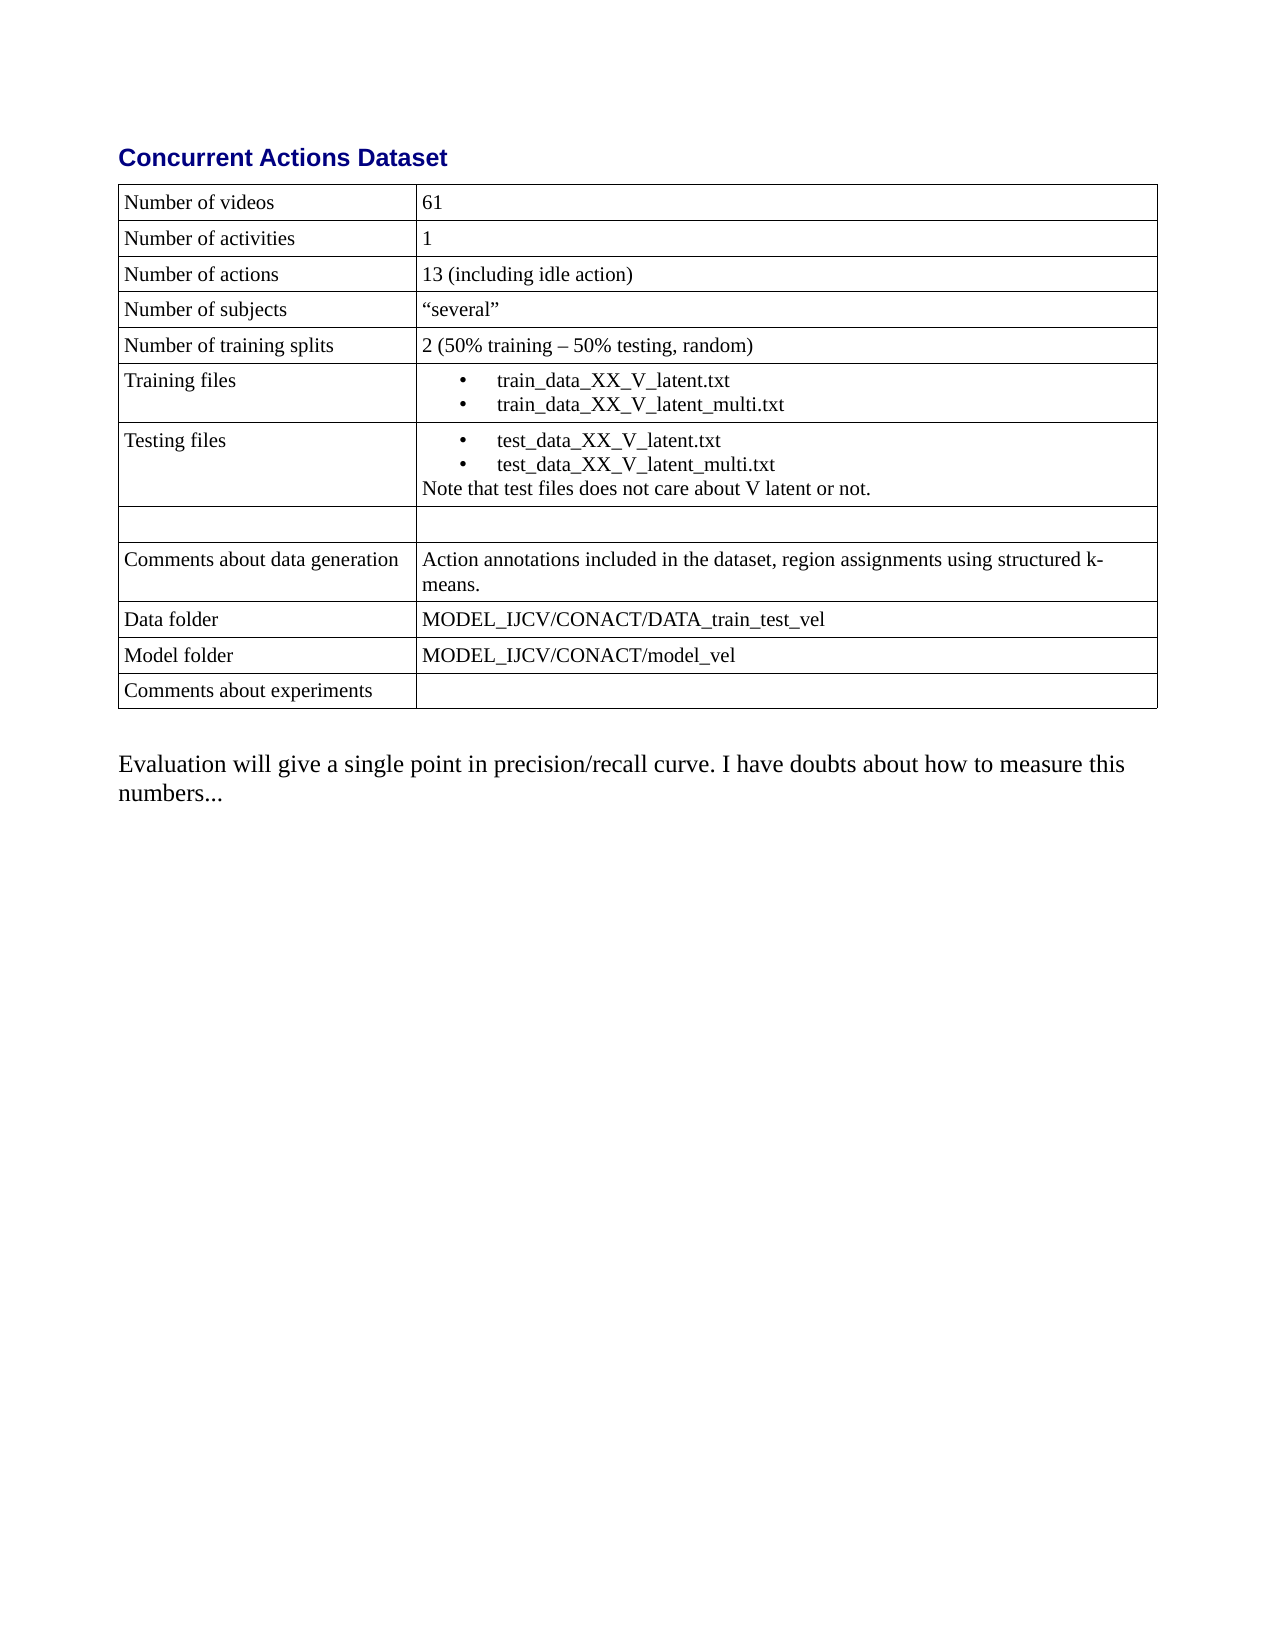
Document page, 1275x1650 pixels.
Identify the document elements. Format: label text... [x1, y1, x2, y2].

table_cell 1 [417, 221, 1157, 256]
table_cell Number of subjects [119, 292, 416, 327]
table_cell MODEL_IJCV/CONACT/model_vel [417, 638, 1157, 672]
table_cell Model folder [119, 638, 416, 672]
table_cell test_data_XX_V_latent.txt test_data_XX_V_latent_multi.txt Note that test files does not care about V latent or not. [417, 423, 1157, 506]
table_cell Number of training splits [119, 328, 416, 362]
table_header 61 [417, 185, 1157, 220]
table_cell Comments about experiments [119, 674, 416, 708]
table_cell train_data_XX_V_latent.txt train_data_XX_V_latent_multi.txt [417, 364, 1157, 422]
table_header Number of videos [119, 185, 416, 220]
table_cell Training files [119, 364, 416, 422]
table_cell Action annotations included in the dataset, region assignments using structured k-means. [417, 543, 1157, 601]
table_cell Testing files [119, 423, 416, 506]
table_cell MODEL_IJCV/CONACT/DATA_train_test_vel [417, 602, 1157, 637]
table_cell Number of activities [119, 221, 416, 256]
table_cell [417, 507, 1157, 542]
table_cell [119, 507, 416, 542]
table_cell 13 (including idle action) [417, 257, 1157, 291]
table_cell Number of actions [119, 257, 416, 291]
text Evaluation will give a single point in precision/recall curve. I have doubts about how to measure this numbers... [118, 749, 1157, 807]
table_cell [417, 674, 1157, 708]
table_cell 2 (50% training – 50% testing, random) [417, 328, 1157, 362]
table_cell Comments about data generation [119, 543, 416, 601]
table_cell “several” [417, 292, 1157, 327]
table_cell Data folder [119, 602, 416, 637]
subtitle Concurrent Actions Dataset [118, 143, 1157, 172]
